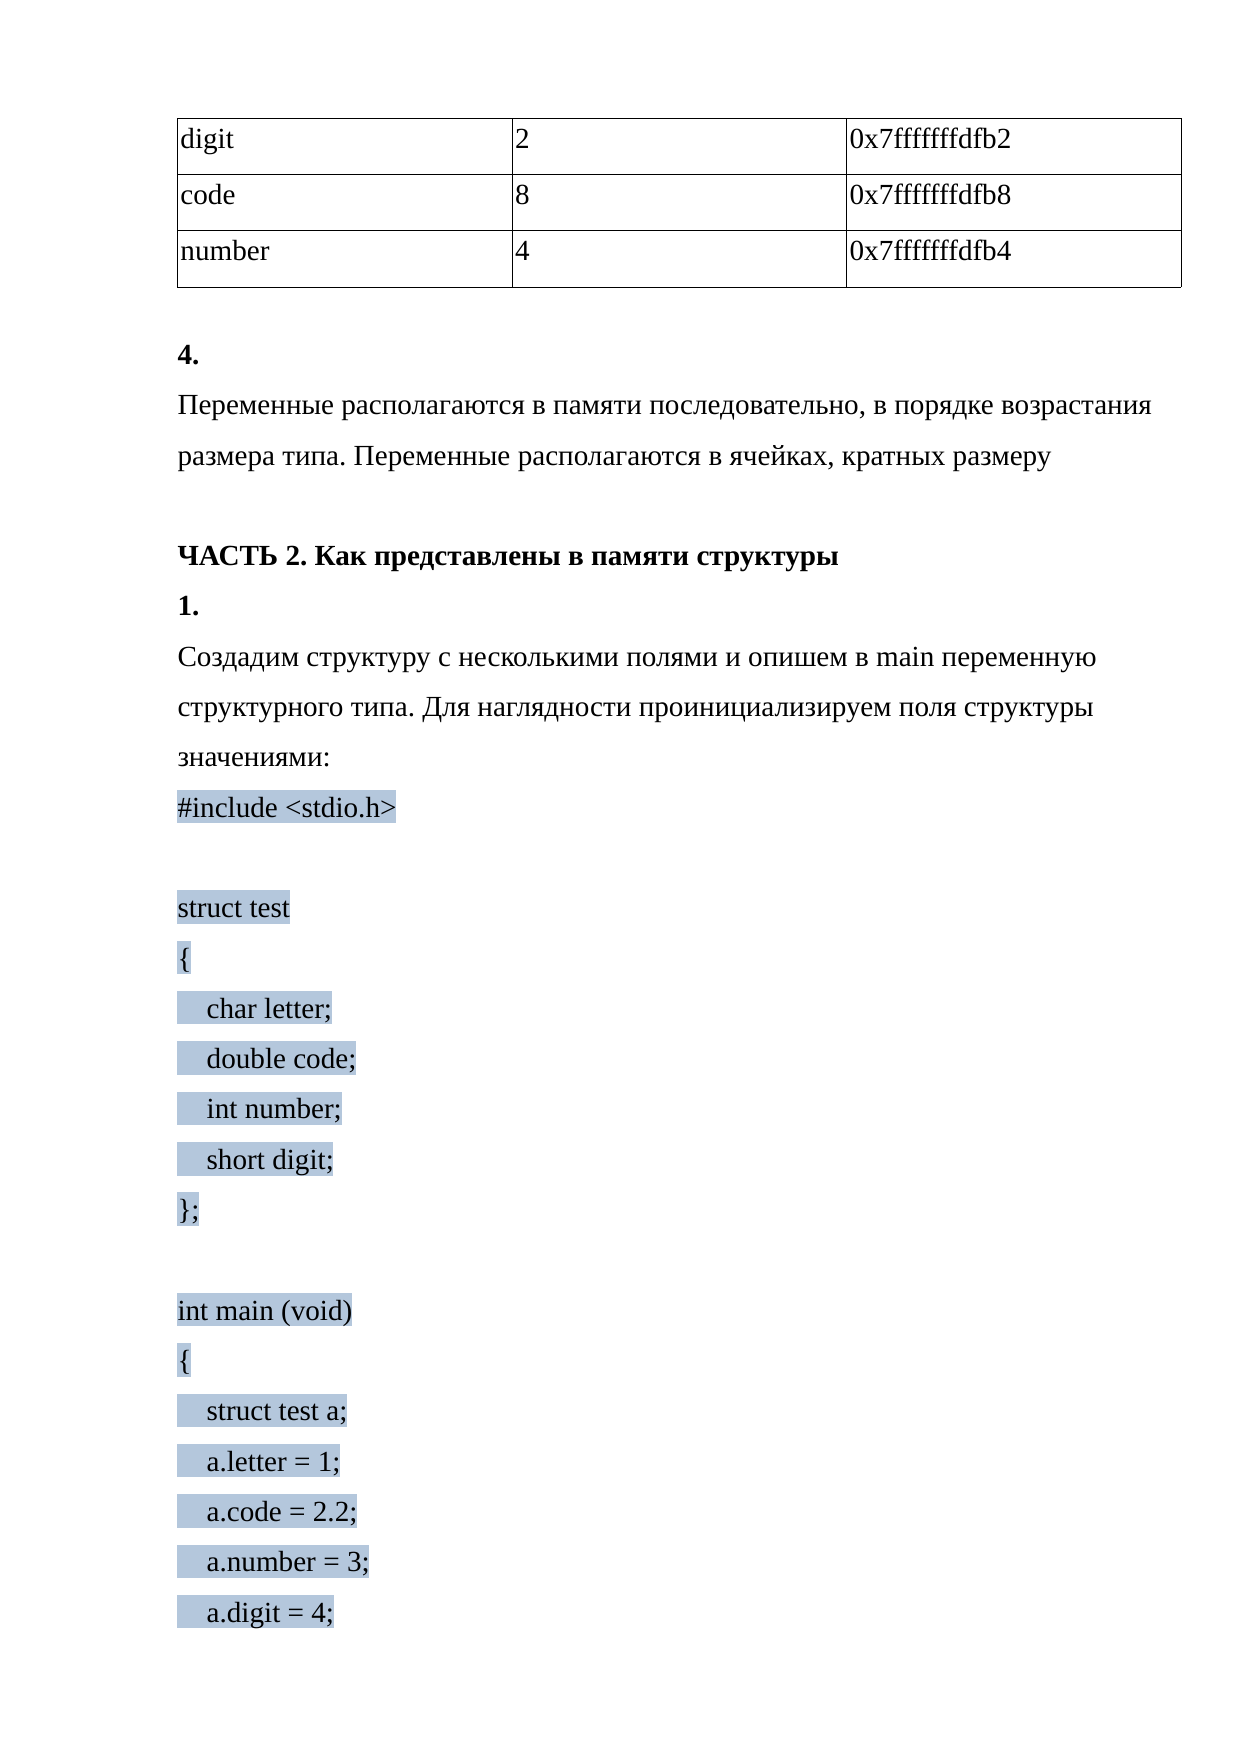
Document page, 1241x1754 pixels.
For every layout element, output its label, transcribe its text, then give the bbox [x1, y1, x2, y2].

text { [177, 941, 1181, 974]
text a.digit = 4; [177, 1595, 1181, 1628]
text char letter; [177, 991, 1181, 1024]
text struct test a; [177, 1393, 1181, 1427]
text 1. [177, 588, 1181, 622]
text struct test [177, 890, 1181, 924]
table_cell 2 [513, 119, 846, 174]
text int number; [177, 1092, 1181, 1125]
table_cell digit [178, 119, 512, 174]
table_cell 4 [513, 231, 846, 287]
text { [177, 1343, 1181, 1377]
text a.letter = 1; [177, 1444, 1181, 1477]
text double code; [177, 1041, 1181, 1075]
text int main (void) [177, 1293, 1181, 1326]
text 4. [177, 337, 1181, 371]
text #include <stdio.h> [177, 790, 1181, 823]
text }; [177, 1192, 1181, 1226]
text Создадим структуру с несколькими полями и опишем в main переменную структурного типа. Для наглядности проинициализируем поля структуры значениями: [177, 639, 1181, 773]
text short digit; [177, 1142, 1181, 1176]
text a.code = 2.2; [177, 1494, 1181, 1528]
table_cell number [178, 231, 512, 287]
text Переменные располагаются в памяти последовательно, в порядке возрастания размера типа. Переменные располагаются в ячейках, кратных размеру [177, 387, 1181, 471]
text a.number = 3; [177, 1544, 1181, 1578]
table_cell 0x7fffffffdfb2 [847, 119, 1181, 174]
table_cell 8 [513, 175, 846, 230]
table_cell code [178, 175, 512, 230]
text ЧАСТЬ 2. Как представлены в памяти структуры [177, 538, 1181, 572]
table_cell 0x7fffffffdfb4 [847, 231, 1181, 287]
table_cell 0x7fffffffdfb8 [847, 175, 1181, 230]
